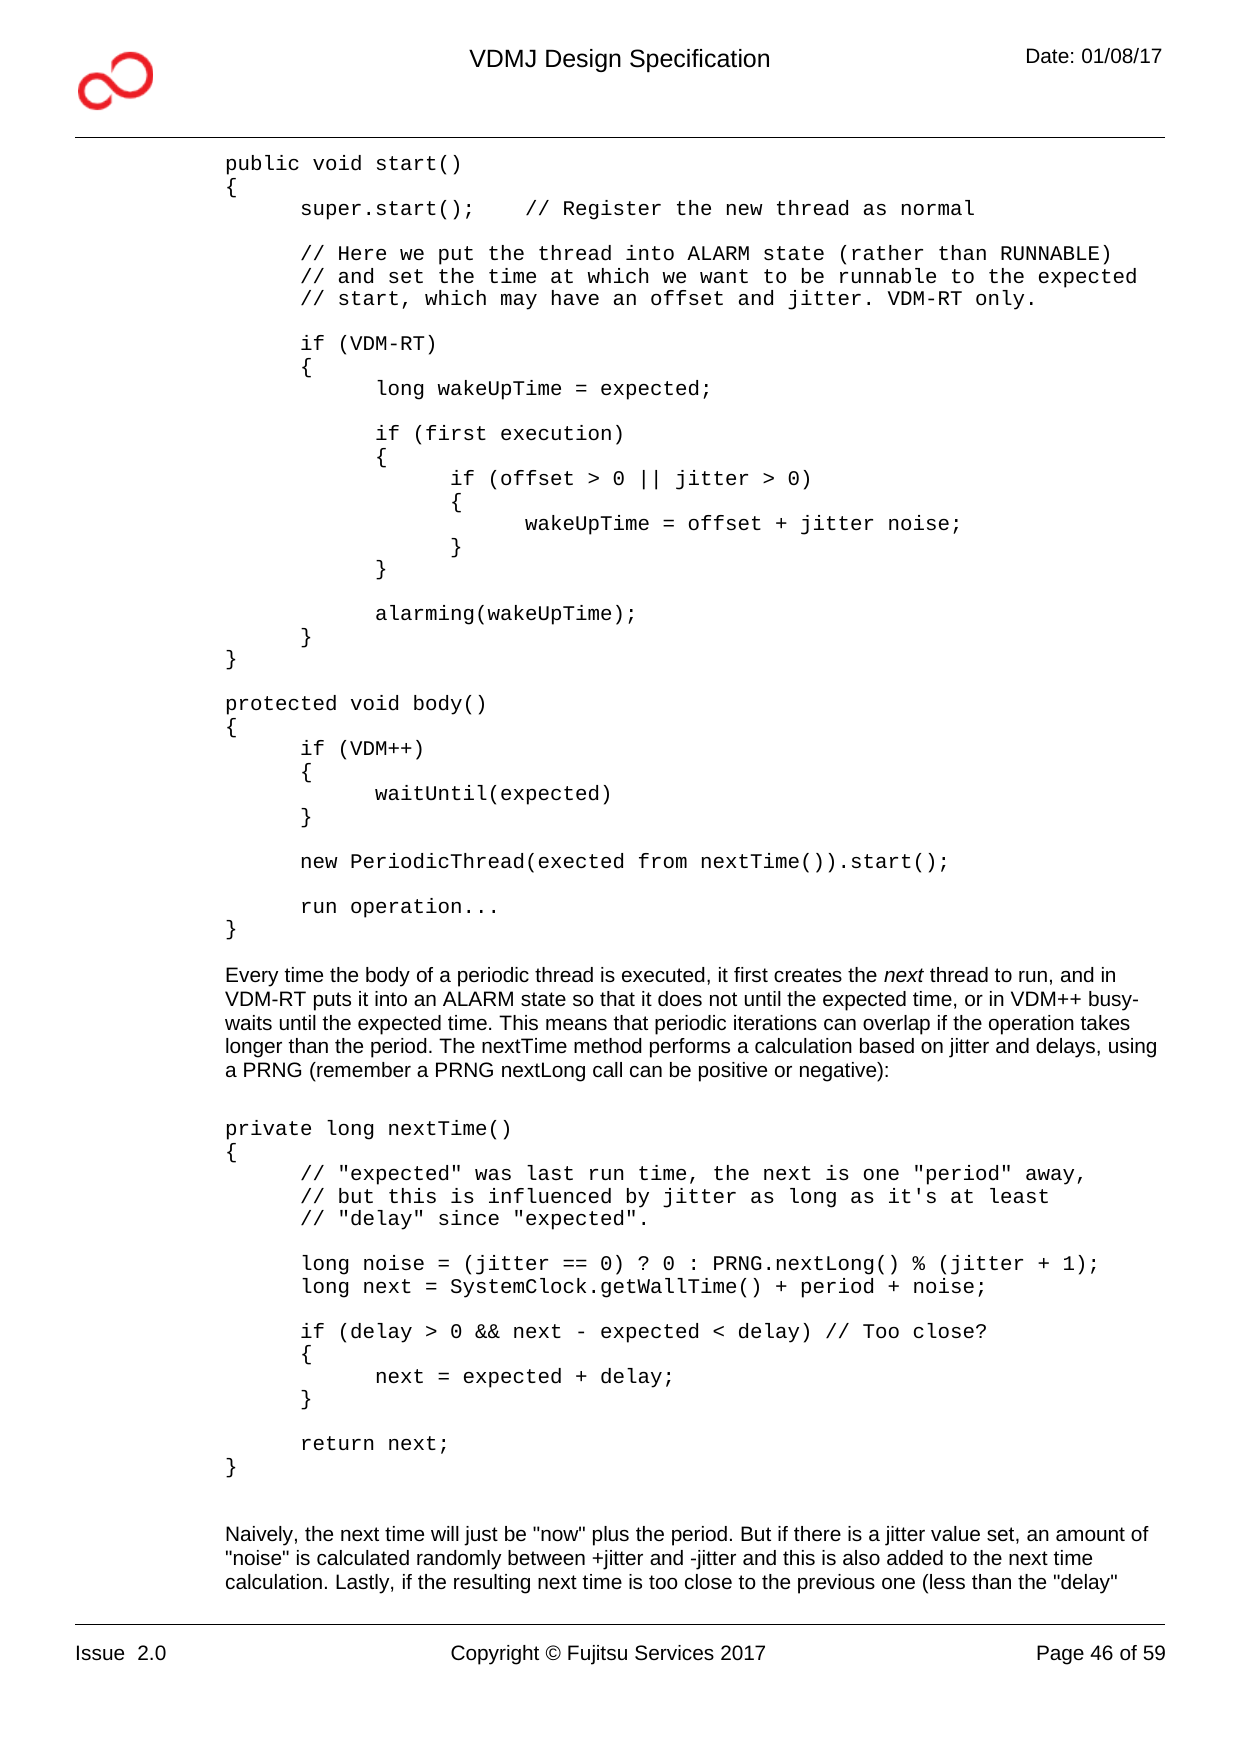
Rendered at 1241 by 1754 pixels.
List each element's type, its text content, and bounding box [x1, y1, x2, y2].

text Naively, the next time will just be "now" plus the period. But if there is a jitter value set, an amount of "noise" is calculated randomly between +jitter and -jitter and this is also added to the next time calculation. Lastly, if the resulting next time is too close to the previous one (less than the "delay" [225, 1523, 1165, 1594]
text new PeriodicThread(exected from nextTime()).start(); [225, 850, 1165, 873]
text } [225, 1455, 1165, 1478]
text // "expected" was last run time, the next is one "period" away, [225, 1163, 1165, 1185]
text // Here we put the thread into ALARM state (rather than RUNNABLE) [225, 243, 1165, 265]
text next = expected + delay; [225, 1365, 1165, 1388]
text { [225, 355, 1165, 378]
text { [225, 1343, 1165, 1365]
text // start, which may have an offset and jitter. VDM-RT only. [225, 288, 1165, 310]
text { [225, 760, 1165, 783]
text { [225, 175, 1165, 198]
text if (VDM-RT) [225, 333, 1165, 355]
text { [225, 445, 1165, 468]
text return next; [225, 1433, 1165, 1455]
text if (delay > 0 && next - expected < delay) // Too close? [225, 1320, 1165, 1343]
text Every time the body of a periodic thread is executed, it first creates the next thread to run, and in VDM-RT puts it into an ALARM state so that it does not until the expected time, or in VDM++ busy-waits until the expected time. This means that periodic iterations can overlap if the operation takes longer than the period. The nextTime method performs a calculation based on jitter and delays, using a PRNG (remember a PRNG nextLong call can be positive or negative): [225, 963, 1165, 1083]
text long noise = (jitter == 0) ? 0 : PRNG.nextLong() % (jitter + 1); [225, 1253, 1165, 1275]
text } [225, 625, 1165, 648]
text } [225, 918, 1165, 940]
text long wakeUpTime = expected; [225, 378, 1165, 400]
text { [225, 1140, 1165, 1163]
text protected void body() [225, 693, 1165, 715]
text // "delay" since "expected". [225, 1208, 1165, 1230]
text if (VDM++) [225, 738, 1165, 760]
text run operation... [225, 895, 1165, 918]
text waitUntil(expected) [225, 783, 1165, 805]
text { [225, 490, 1165, 513]
text // but this is influenced by jitter as long as it's at least [225, 1185, 1165, 1208]
text } [225, 648, 1165, 670]
text } [225, 558, 1165, 580]
text } [225, 805, 1165, 828]
picture [78, 44, 153, 120]
text { [225, 715, 1165, 738]
text // and set the time at which we want to be runnable to the expected [225, 265, 1165, 288]
text } [225, 1388, 1165, 1410]
text if (offset > 0 || jitter > 0) [225, 468, 1165, 490]
text } [225, 535, 1165, 558]
text if (first execution) [225, 423, 1165, 445]
text public void start() [225, 153, 1165, 175]
text wakeUpTime = offset + jitter noise; [225, 513, 1165, 535]
text long next = SystemClock.getWallTime() + period + noise; [225, 1275, 1165, 1298]
text super.start(); // Register the new thread as normal [225, 198, 1165, 220]
text private long nextTime() [225, 1118, 1165, 1140]
text alarming(wakeUpTime); [225, 603, 1165, 625]
